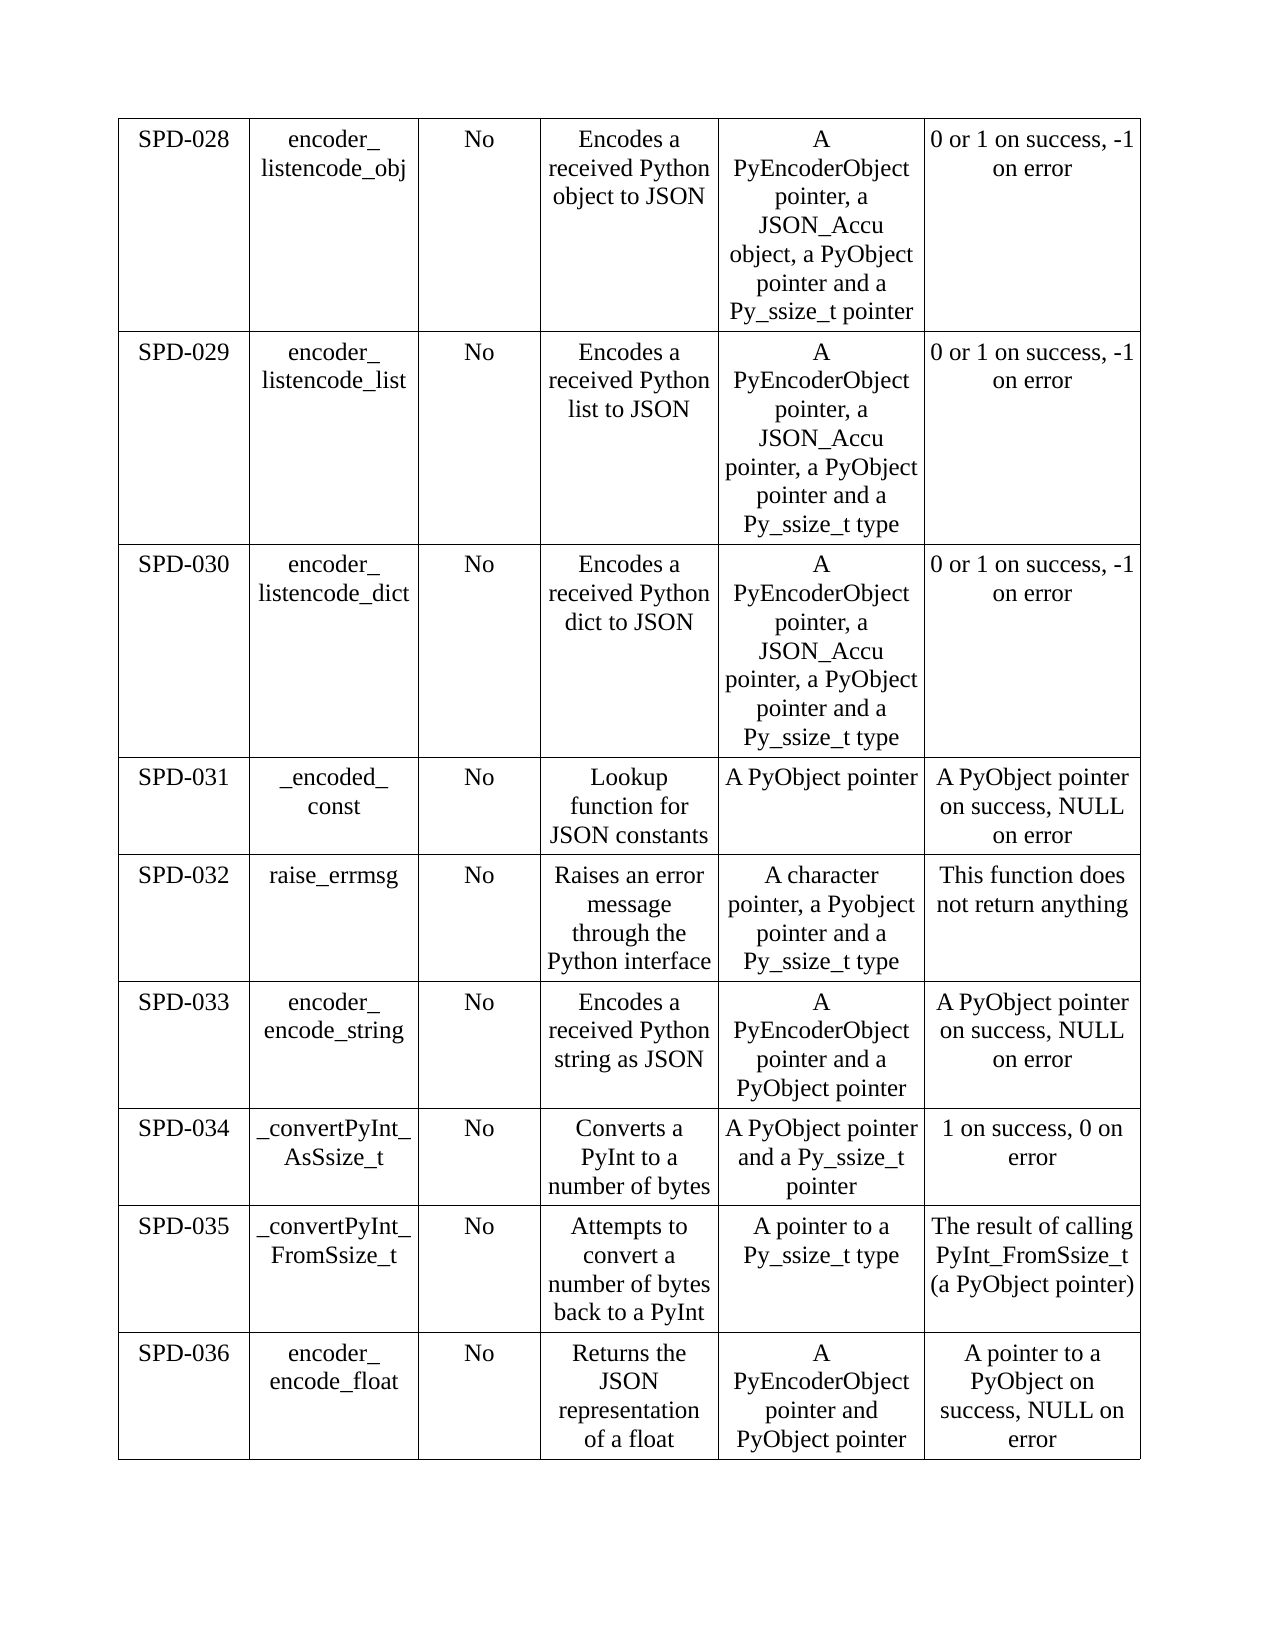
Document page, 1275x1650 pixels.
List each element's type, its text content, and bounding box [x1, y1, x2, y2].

table_cell Encodes a received Python object to JSON [541, 119, 718, 331]
table_cell A PyObject pointer and a Py_ssize_t pointer [719, 1109, 924, 1205]
table_cell Attempts to convert a number of bytes back to a PyInt [541, 1206, 718, 1332]
table_cell No [419, 1206, 540, 1332]
table_cell 0 or 1 on success, -1 on error [925, 332, 1140, 544]
table_cell SPD-034 [119, 1109, 249, 1205]
table_cell A PyEncoderObject pointer, a JSON_Accu object, a PyObject pointer and a Py_ssize_t pointer [719, 119, 924, 331]
table_cell encoder_ listencode_list [250, 332, 418, 544]
table_cell _convertPyInt_ FromSsize_t [250, 1206, 418, 1332]
table_cell encoder_ encode_float [250, 1333, 418, 1458]
table_cell raise_errmsg [250, 855, 418, 981]
table_cell _encoded_ const [250, 758, 418, 854]
table_cell SPD-033 [119, 982, 249, 1107]
table_cell encoder_ encode_string [250, 982, 418, 1107]
table_cell SPD-029 [119, 332, 249, 544]
table_cell SPD-030 [119, 545, 249, 757]
table_cell A PyObject pointer [719, 758, 924, 854]
table_cell Encodes a received Python dict to JSON [541, 545, 718, 757]
table_cell No [419, 1333, 540, 1458]
table_cell Encodes a received Python string as JSON [541, 982, 718, 1107]
table_cell No [419, 758, 540, 854]
table_cell No [419, 332, 540, 544]
table_cell encoder_ listencode_dict [250, 545, 418, 757]
table_cell Converts a PyInt to a number of bytes [541, 1109, 718, 1205]
table_cell SPD-031 [119, 758, 249, 854]
table_cell Lookup function for JSON constants [541, 758, 718, 854]
table_cell A pointer to a PyObject on success, NULL on error [925, 1333, 1140, 1458]
table_cell A PyEncoderObject pointer and a PyObject pointer [719, 982, 924, 1107]
table_cell This function does not return anything [925, 855, 1140, 981]
table_cell No [419, 1109, 540, 1205]
table_cell SPD-036 [119, 1333, 249, 1458]
table_cell A PyEncoderObject pointer, a JSON_Accu pointer, a PyObject pointer and a Py_ssize_t type [719, 332, 924, 544]
table_cell Raises an error message through the Python interface [541, 855, 718, 981]
table_cell _convertPyInt_ AsSsize_t [250, 1109, 418, 1205]
table_cell A character pointer, a Pyobject pointer and a Py_ssize_t type [719, 855, 924, 981]
table_cell A pointer to a Py_ssize_t type [719, 1206, 924, 1332]
table_cell The result of calling PyInt_FromSsize_t (a PyObject pointer) [925, 1206, 1140, 1332]
table_cell encoder_ listencode_obj [250, 119, 418, 331]
table_cell Returns the JSON representation of a float [541, 1333, 718, 1458]
table_cell SPD-032 [119, 855, 249, 981]
table_cell A PyEncoderObject pointer, a JSON_Accu pointer, a PyObject pointer and a Py_ssize_t type [719, 545, 924, 757]
table_cell No [419, 119, 540, 331]
table_cell 0 or 1 on success, -1 on error [925, 545, 1140, 757]
table_cell 0 or 1 on success, -1 on error [925, 119, 1140, 331]
table_cell A PyEncoderObject pointer and PyObject pointer [719, 1333, 924, 1458]
table_cell A PyObject pointer on success, NULL on error [925, 758, 1140, 854]
table_cell SPD-035 [119, 1206, 249, 1332]
table_cell 1 on success, 0 on error [925, 1109, 1140, 1205]
table_cell No [419, 855, 540, 981]
table_cell A PyObject pointer on success, NULL on error [925, 982, 1140, 1107]
table_cell SPD-028 [119, 119, 249, 331]
table_cell No [419, 982, 540, 1107]
table_cell Encodes a received Python list to JSON [541, 332, 718, 544]
table_cell No [419, 545, 540, 757]
